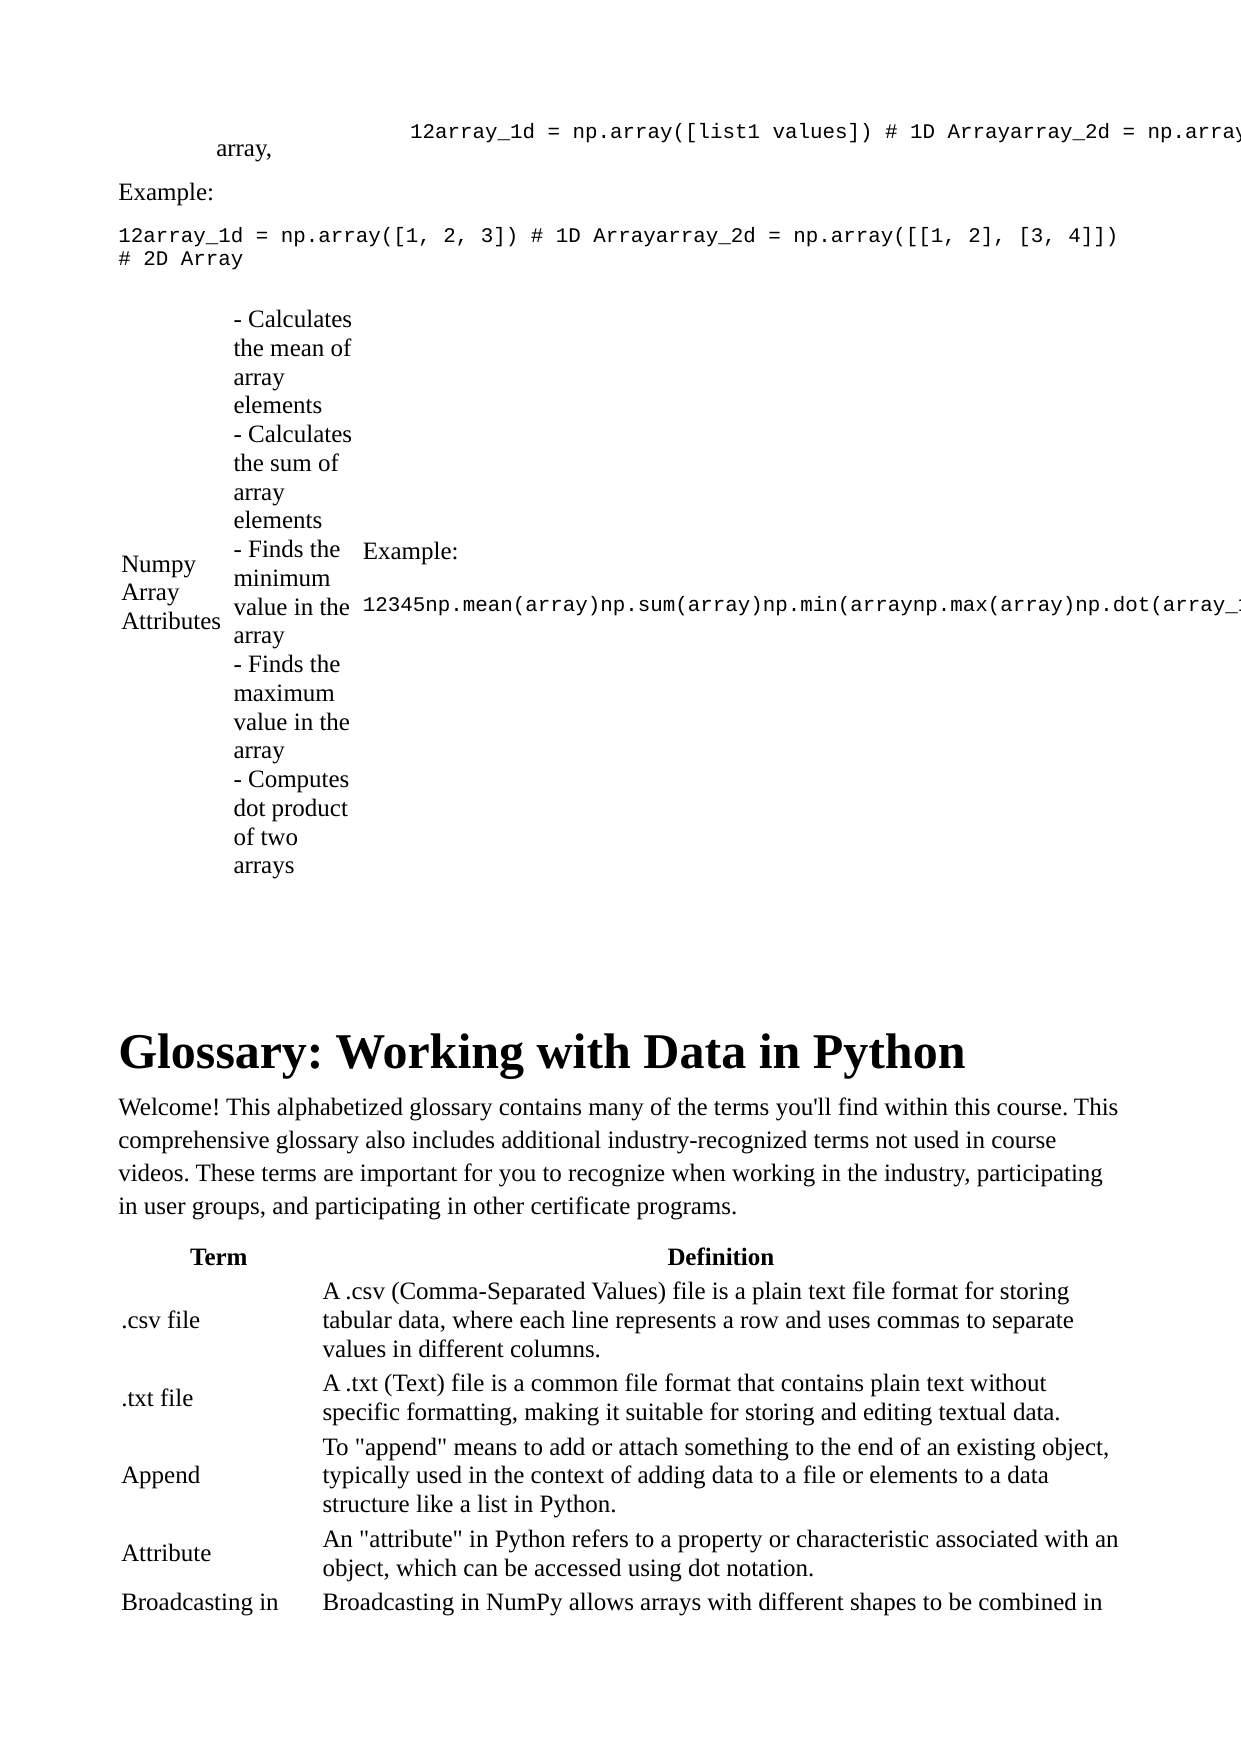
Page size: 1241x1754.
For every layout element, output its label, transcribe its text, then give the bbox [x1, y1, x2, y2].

table_cell A .csv (Comma-Separated Values) file is a plain text file format for storing tabular data, where each line represents a row and uses commas to separate values in different columns. [319, 1274, 1122, 1366]
table_header Example: 12345np.mean(array)np.sum(array)np.min(arraynp.max(array)np.dot(array_1, array_2) [360, 301, 1240, 882]
table_header array, [213, 118, 407, 177]
text 12array_1d = np.array([1, 2, 3]) # 1D Arrayarray_2d = np.array([[1, 2], [3, 4]]) # 2D Array [118, 225, 1122, 272]
table_cell Attribute [118, 1521, 319, 1584]
table_cell To "append" means to add or attach something to the end of an existing object, typically used in the context of adding data to a file or elements to a data structure like a list in Python. [319, 1429, 1122, 1521]
table_cell Broadcasting in NumPy allows arrays with different shapes to be combined in [319, 1584, 1122, 1619]
table_cell Append [118, 1429, 319, 1521]
subtitle Glossary: Working with Data in Python [118, 1022, 1122, 1080]
table_header Numpy Array Attributes [118, 301, 230, 882]
table_cell Broadcasting in [118, 1584, 319, 1619]
table_cell A .txt (Text) file is a common file format that contains plain text without specific formatting, making it suitable for storing and editing textual data. [319, 1366, 1122, 1429]
table_header [118, 118, 213, 177]
table_header Term [118, 1239, 319, 1273]
table_cell An "attribute" in Python refers to a property or characteristic associated with an object, which can be accessed using dot notation. [319, 1521, 1122, 1584]
table_header - Calculates the mean of array elements - Calculates the sum of array elements - Finds the minimum value in the array - Finds the maximum value in the array - Computes dot product of two arrays [230, 301, 360, 882]
table_header Definition [319, 1239, 1122, 1273]
text Welcome! This alphabetized glossary contains many of the terms you'll find within this course. This comprehensive glossary also includes additional industry-recognized terms not used in course videos. These terms are important for you to recognize when working in the industry, participating in user groups, and participating in other certificate programs. [118, 1092, 1122, 1220]
text Example: [118, 177, 1122, 206]
table_cell .csv file [118, 1274, 319, 1366]
table_cell .txt file [118, 1366, 319, 1429]
table_header Syntax: 12array_1d = np.array([list1 values]) # 1D Arrayarray_2d = np.array([[list1 values], [list2 values]]) # 2D Array [407, 118, 1240, 177]
